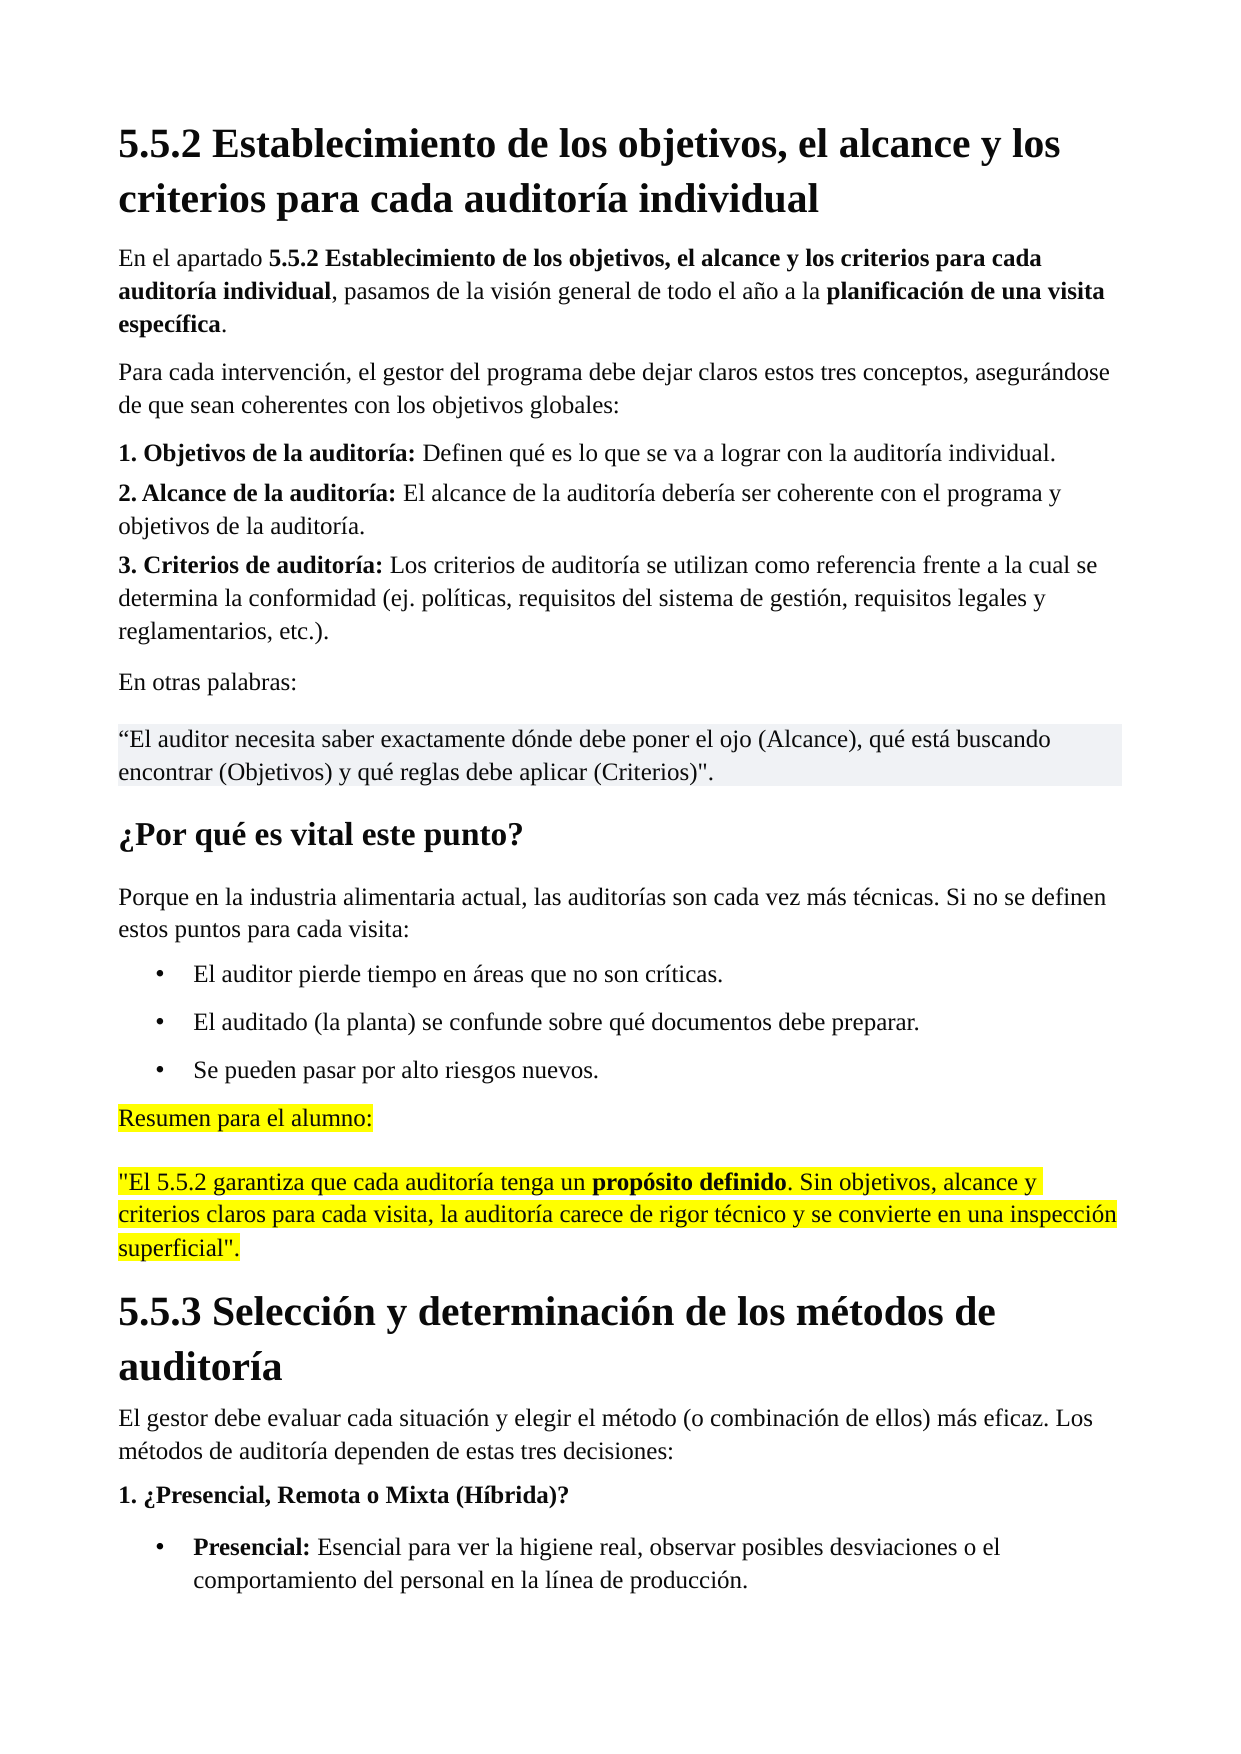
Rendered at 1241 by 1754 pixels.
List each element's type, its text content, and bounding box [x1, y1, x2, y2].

text “El auditor necesita saber exactamente dónde debe poner el ojo (Alcance), qué está buscando encontrar (Objetivos) y qué reglas debe aplicar (Criterios)". [118, 724, 1122, 786]
text 5.5.3 Selección y determinación de los métodos de auditoría [118, 1287, 1122, 1389]
text Porque en la industria alimentaria actual, las auditorías son cada vez más técnicas. Si no se definen estos puntos para cada visita: [118, 882, 1122, 943]
text ¿Por qué es vital este punto? [118, 814, 1122, 852]
text Resumen para el alumno: [118, 1103, 1122, 1132]
text 1. Objetivos de la auditoría: Definen qué es lo que se va a lograr con la auditoría individual. [118, 438, 1122, 467]
text 2. Alcance de la auditoría: El alcance de la auditoría debería ser coherente con el programa y objetivos de la auditoría. [118, 478, 1122, 539]
text En otras palabras: [118, 667, 1122, 696]
list Presencial: Esencial para ver la higiene real, observar posibles desviaciones o el comportamiento del personal en la línea de producción. [156, 1532, 1122, 1593]
text Para cada intervención, el gestor del programa debe dejar claros estos tres conceptos, asegurándose de que sean coherentes con los objetivos globales: [118, 357, 1122, 419]
list El auditado (la planta) se confunde sobre qué documentos debe preparar. [156, 1007, 1122, 1036]
text En el apartado 5.5.2 Establecimiento de los objetivos, el alcance y los criterios para cada auditoría individual, pasamos de la visión general de todo el año a la planificación de una visita específica. [118, 243, 1122, 338]
list El auditor pierde tiempo en áreas que no son críticas. [156, 959, 1122, 988]
text 5.5.2 Establecimiento de los objetivos, el alcance y los criterios para cada auditoría individual [118, 118, 1122, 221]
text 3. Criterios de auditoría: Los criterios de auditoría se utilizan como referencia frente a la cual se determina la conformidad (ej. políticas, requisitos del sistema de gestión, requisitos legales y reglamentarios, etc.). [118, 550, 1122, 645]
list Se pueden pasar por alto riesgos nuevos. [156, 1056, 1122, 1084]
text "El 5.5.2 garantiza que cada auditoría tenga un propósito definido. Sin objetivos, alcance y criterios claros para cada visita, la auditoría carece de rigor técnico y se convierte en una inspección superficial". [118, 1167, 1122, 1261]
text 1. ¿Presencial, Remota o Mixta (Híbrida)? [118, 1481, 1122, 1509]
text El gestor debe evaluar cada situación y elegir el método (o combinación de ellos) más eficaz. Los métodos de auditoría dependen de estas tres decisiones: [118, 1403, 1122, 1464]
